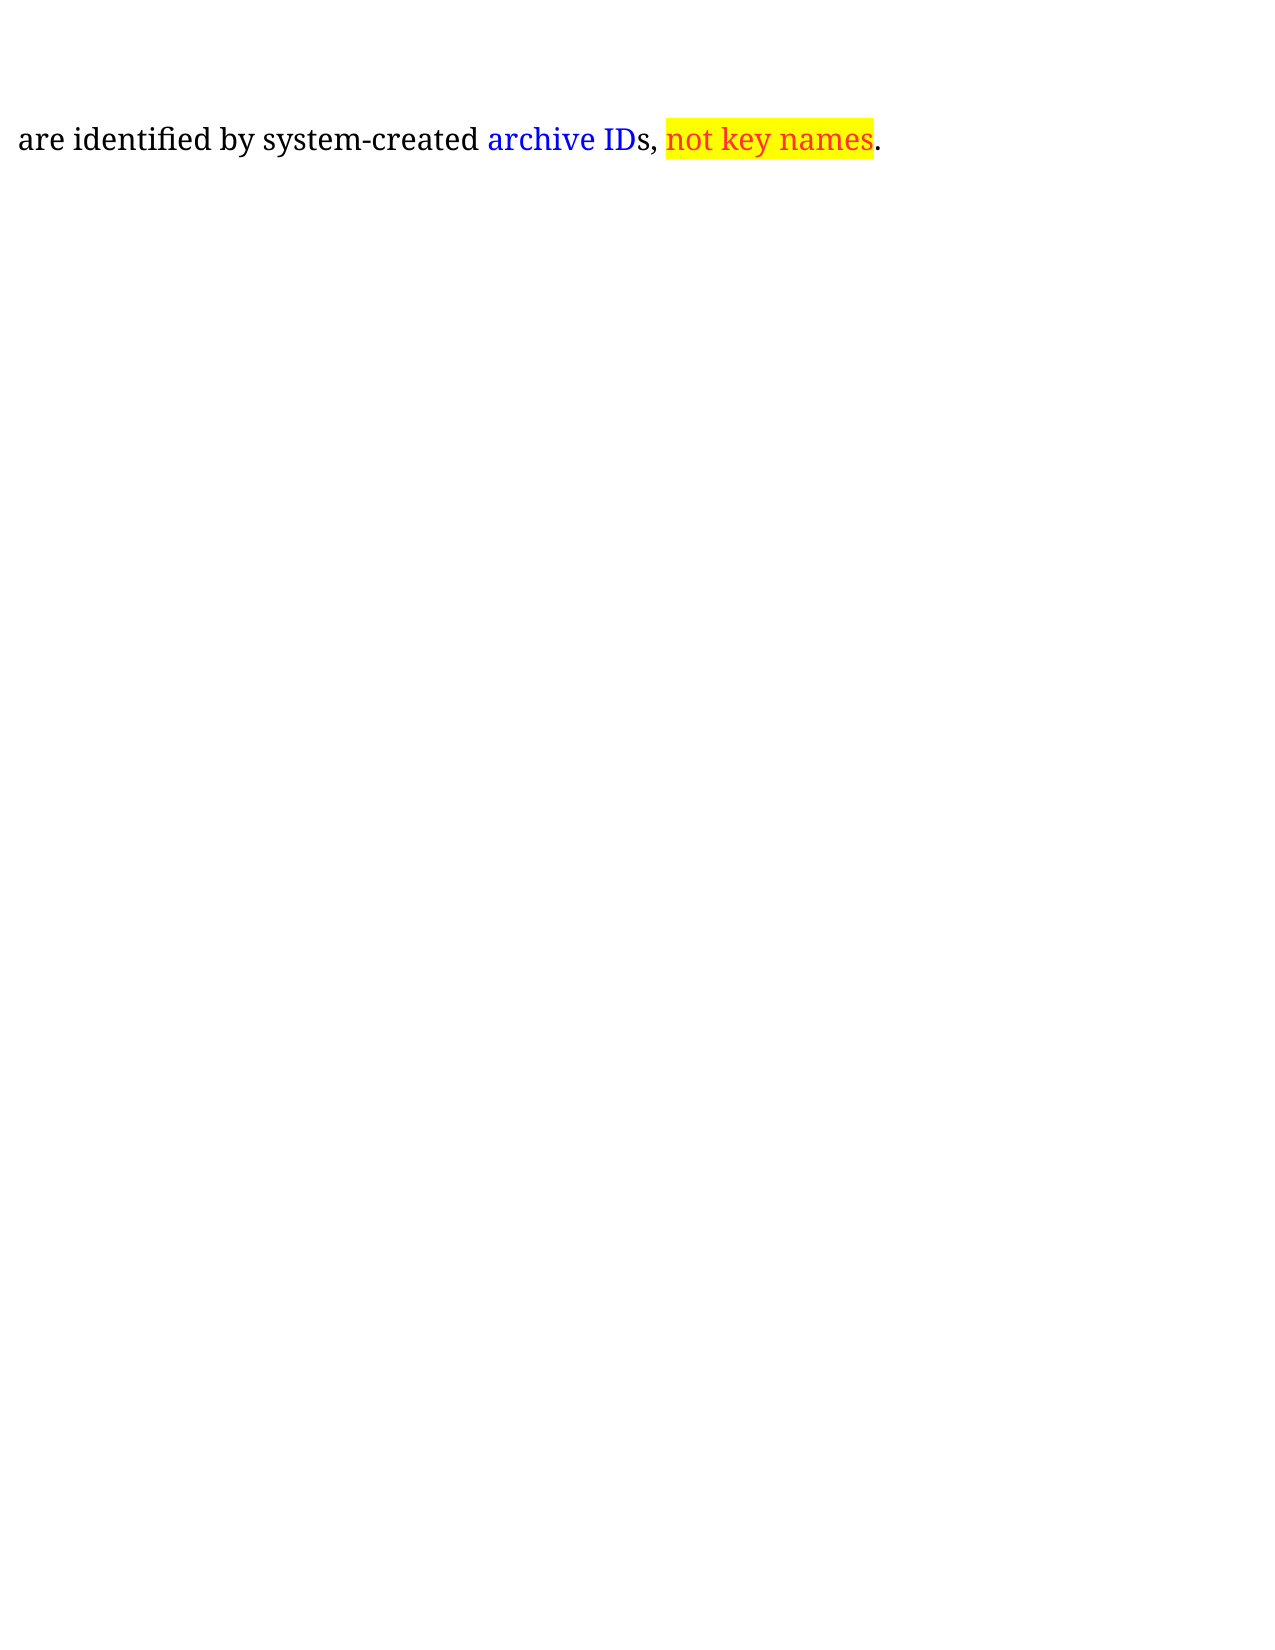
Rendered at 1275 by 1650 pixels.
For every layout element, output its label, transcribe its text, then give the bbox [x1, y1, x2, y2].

text are identified by system-created archive IDs, not key names. [18, 118, 1257, 159]
